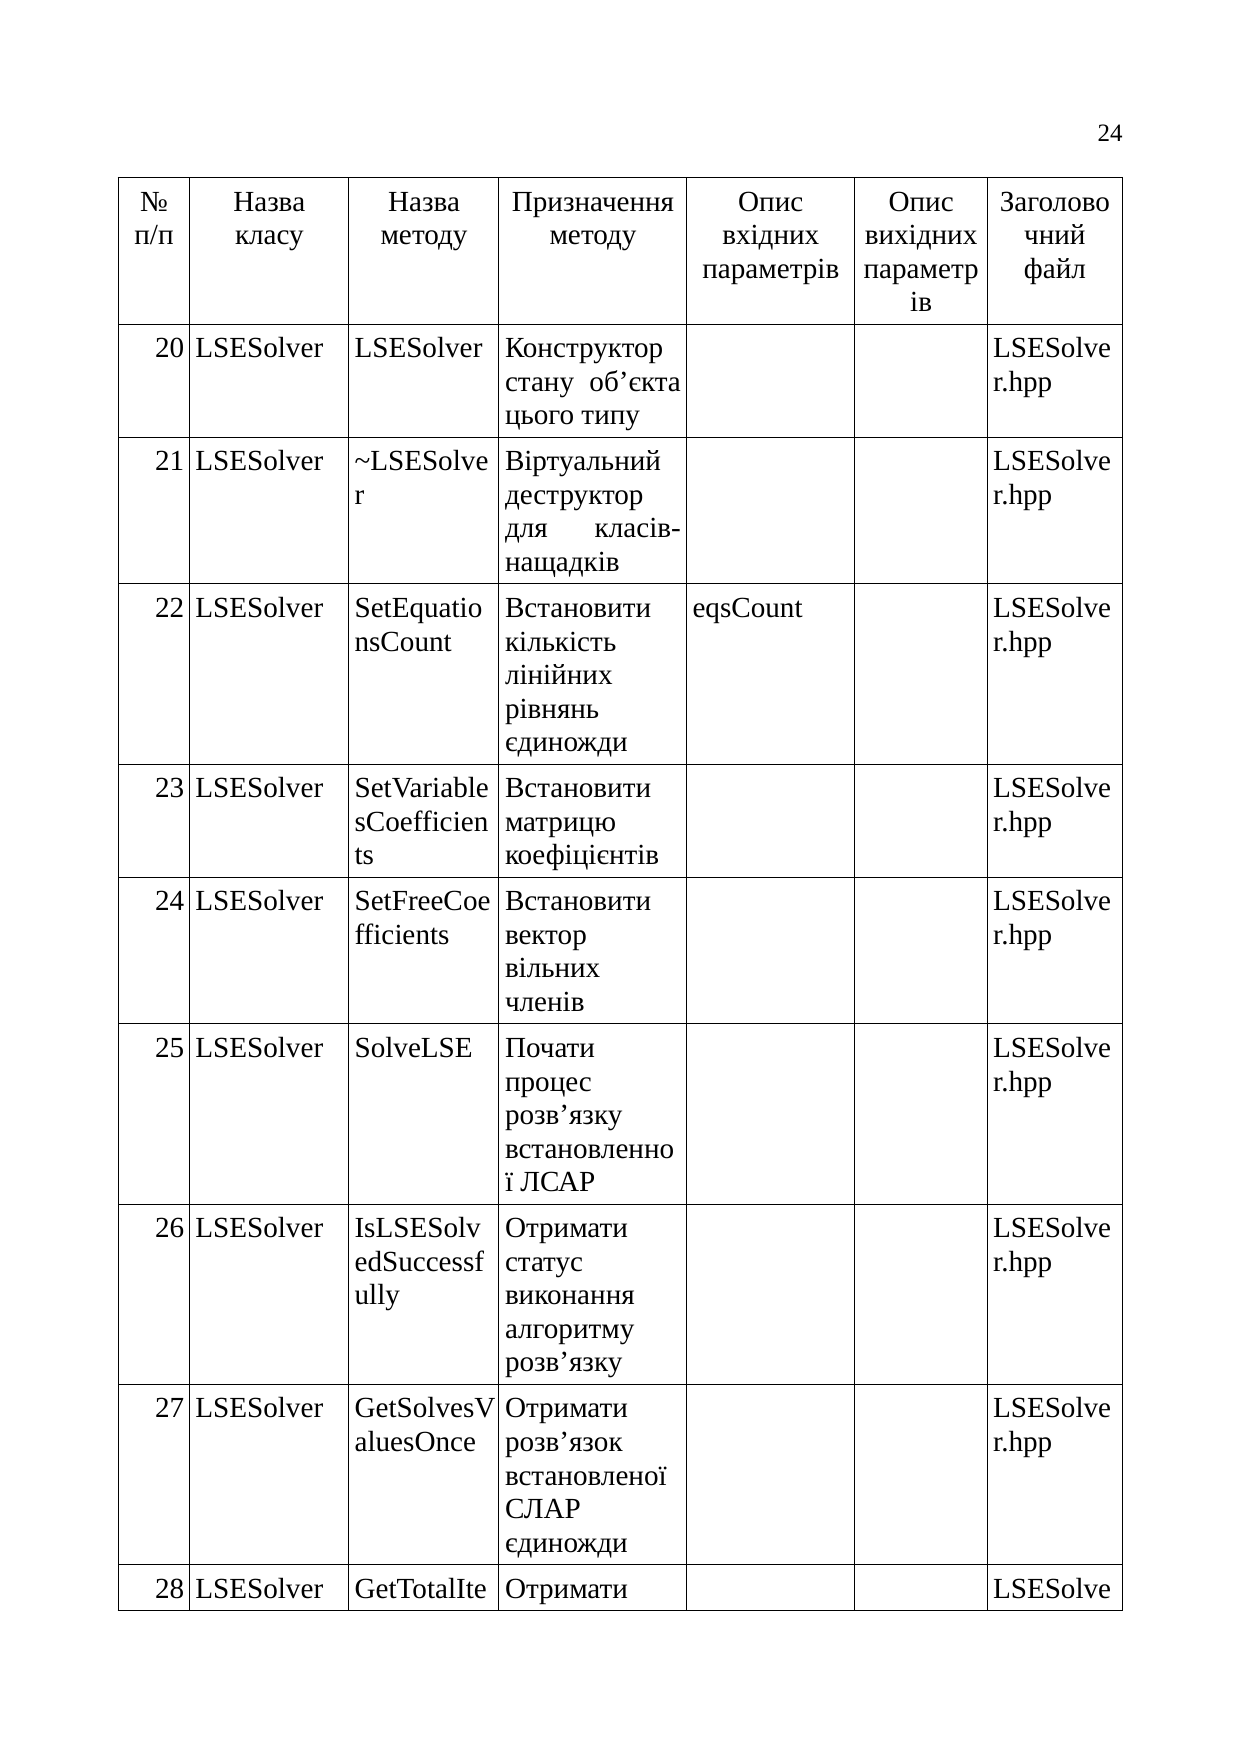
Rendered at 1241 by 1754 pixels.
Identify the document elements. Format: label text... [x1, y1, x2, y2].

table_cell [687, 878, 854, 1023]
table_cell LSESolver.hpp [988, 1385, 1122, 1564]
table_cell IsLSESolvedSuccessfully [349, 1205, 498, 1384]
table_header Опис вихідних параметрів [855, 178, 987, 323]
table_cell Отримати розв’язок встановленої СЛАР єдиножди [499, 1385, 686, 1564]
table_cell [855, 1385, 987, 1564]
table_cell [687, 1565, 854, 1610]
table_cell LSESolver.hpp [988, 765, 1122, 877]
table_cell SetFreeCoefficients [349, 878, 498, 1023]
table_cell SetEquationsCount [349, 584, 498, 763]
table_cell LSESolver.hpp [988, 1205, 1122, 1384]
table_cell Встановити вектор вільних членів [499, 878, 686, 1023]
table_cell 27 [119, 1385, 189, 1564]
table_cell LSESolver.hpp [988, 1024, 1122, 1203]
table_cell eqsCount [687, 584, 854, 763]
table_header Опис вхідних параметрів [687, 178, 854, 323]
table_cell [687, 325, 854, 437]
table_cell LSESolver.hpp [988, 438, 1122, 583]
table_cell [687, 1024, 854, 1203]
table_cell 22 [119, 584, 189, 763]
table_cell 28 [119, 1565, 189, 1610]
table_cell LSESolver.hpp [988, 584, 1122, 763]
table_cell LSESolver [190, 1385, 348, 1564]
table_cell GetSolvesValuesOnce [349, 1385, 498, 1564]
table_cell [855, 584, 987, 763]
table_cell Отримати [499, 1565, 686, 1610]
table_header Назва класу [190, 178, 348, 323]
table_cell 25 [119, 1024, 189, 1203]
table_cell LSESolver [190, 325, 348, 437]
table_cell [855, 438, 987, 583]
table_cell Встановити кількість лінійних рівнянь єдиножди [499, 584, 686, 763]
table_cell Віртуальний деструктор для класів-нащадків [499, 438, 686, 583]
table_cell LSESolve [988, 1565, 1122, 1610]
table_cell 26 [119, 1205, 189, 1384]
table_cell [855, 765, 987, 877]
table_cell 24 [119, 878, 189, 1023]
table_cell ~LSESolver [349, 438, 498, 583]
table_cell Конструктор стану об’єкта цього типу [499, 325, 686, 437]
table_cell [855, 1205, 987, 1384]
table_cell [855, 1024, 987, 1203]
table_cell [855, 1565, 987, 1610]
table_cell 20 [119, 325, 189, 437]
table_cell LSESolver [349, 325, 498, 437]
table_cell [855, 325, 987, 437]
table_cell [687, 1205, 854, 1384]
table_cell LSESolver [190, 1024, 348, 1203]
table_cell Встановити матрицю коефіцієнтів [499, 765, 686, 877]
table_header Заголовочний файл [988, 178, 1122, 323]
table_cell LSESolver [190, 878, 348, 1023]
table_cell SolveLSE [349, 1024, 498, 1203]
table_cell LSESolver [190, 765, 348, 877]
table_cell 21 [119, 438, 189, 583]
table_cell [687, 438, 854, 583]
table_cell [687, 765, 854, 877]
table_cell LSESolver [190, 584, 348, 763]
table_cell Почати процес розв’язку встановленної ЛСАР [499, 1024, 686, 1203]
table_header Призначення методу [499, 178, 686, 323]
table_cell 23 [119, 765, 189, 877]
table_header Назва методу [349, 178, 498, 323]
table_cell LSESolver.hpp [988, 325, 1122, 437]
table_cell LSESolver [190, 1565, 348, 1610]
table_cell LSESolver [190, 1205, 348, 1384]
table_header № п/п [119, 178, 189, 323]
table_cell GetTotalIte [349, 1565, 498, 1610]
table_cell [687, 1385, 854, 1564]
table_cell Отримати статус виконання алгоритму розв’язку [499, 1205, 686, 1384]
table_cell SetVariablesCoefficients [349, 765, 498, 877]
table_cell LSESolver.hpp [988, 878, 1122, 1023]
table_cell [855, 878, 987, 1023]
table_cell LSESolver [190, 438, 348, 583]
